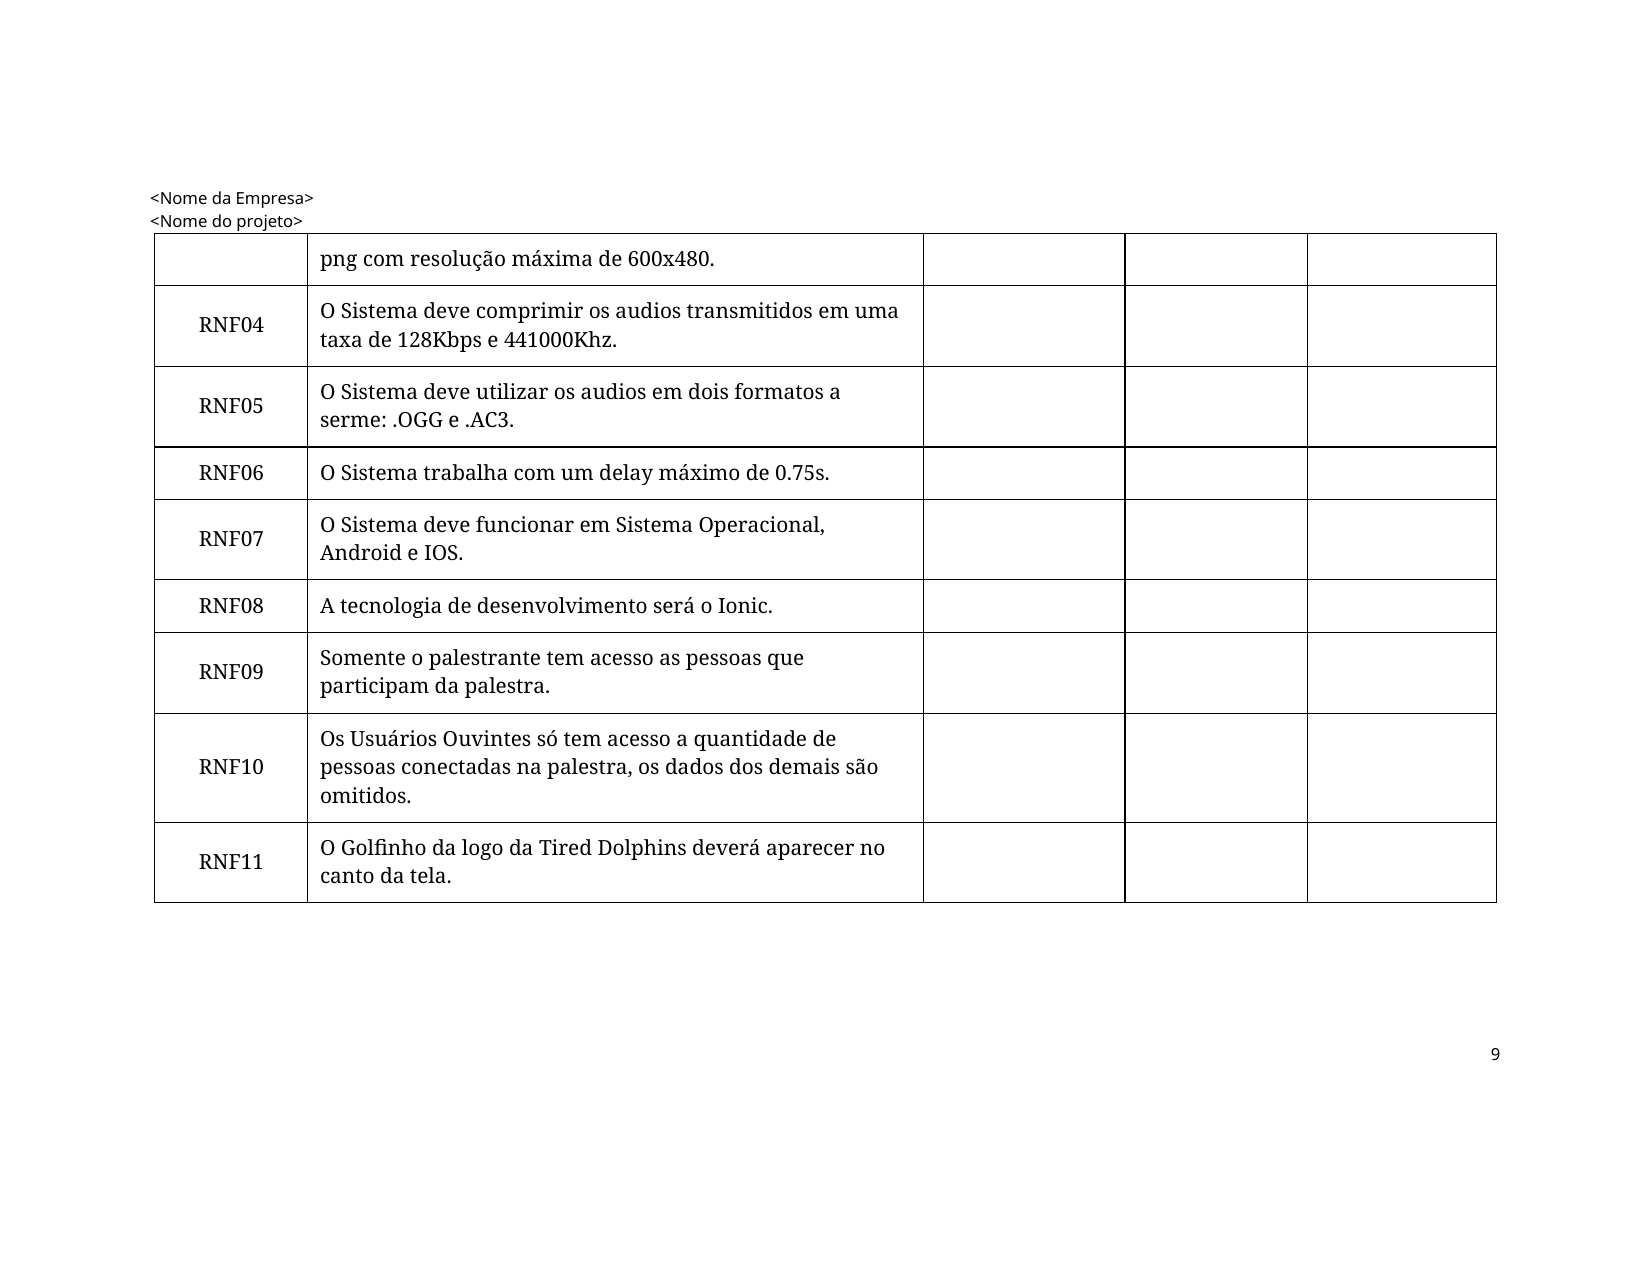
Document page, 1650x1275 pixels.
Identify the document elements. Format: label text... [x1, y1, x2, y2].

table_cell [924, 633, 1124, 712]
table_cell [1126, 714, 1307, 822]
table_cell O Sistema deve funcionar em Sistema Operacional, Android e IOS. [308, 500, 923, 579]
table_cell O Sistema deve comprimir os audios transmitidos em uma taxa de 128Kbps e 441000Khz. [308, 286, 923, 366]
table_cell [1308, 580, 1496, 632]
table_cell Os Usuários Ouvintes só tem acesso a quantidade de pessoas conectadas na palestra, os dados dos demais são omitidos. [308, 714, 923, 822]
table_cell [1308, 234, 1496, 285]
table_cell [924, 714, 1124, 822]
table_cell [1126, 823, 1307, 902]
table_cell [155, 234, 307, 285]
table_cell [1308, 714, 1496, 822]
table_cell [1126, 448, 1307, 499]
table_cell [924, 823, 1124, 902]
table_cell [1126, 500, 1307, 579]
table_cell A tecnologia de desenvolvimento será o Ionic. [308, 580, 923, 632]
table_cell [1308, 286, 1496, 366]
table_cell RNF08 [155, 580, 307, 632]
table_cell RNF11 [155, 823, 307, 902]
table_cell [1126, 234, 1307, 285]
table_cell RNF04 [155, 286, 307, 366]
table_cell [924, 500, 1124, 579]
table_cell [924, 448, 1124, 499]
table_cell RNF06 [155, 448, 307, 499]
table_cell RNF10 [155, 714, 307, 822]
table_cell [1308, 633, 1496, 712]
table_cell png com resolução máxima de 600x480. [308, 234, 923, 285]
table_cell [924, 234, 1124, 285]
table_cell RNF05 [155, 367, 307, 446]
table_cell [1126, 367, 1307, 446]
table_cell [1308, 500, 1496, 579]
table_cell [924, 580, 1124, 632]
table_cell [924, 286, 1124, 366]
table_cell Somente o palestrante tem acesso as pessoas que participam da palestra. [308, 633, 923, 712]
table_cell RNF07 [155, 500, 307, 579]
table_cell O Golfinho da logo da Tired Dolphins deverá aparecer no canto da tela. [308, 823, 923, 902]
table_cell O Sistema deve utilizar os audios em dois formatos a serme: .OGG e .AC3. [308, 367, 923, 446]
table_cell O Sistema trabalha com um delay máximo de 0.75s. [308, 448, 923, 499]
table_cell [1126, 633, 1307, 712]
table_cell RNF09 [155, 633, 307, 712]
table_cell [924, 367, 1124, 446]
table_cell [1126, 580, 1307, 632]
table_cell [1308, 448, 1496, 499]
table_cell [1308, 823, 1496, 902]
table_cell [1126, 286, 1307, 366]
table_cell [1308, 367, 1496, 446]
